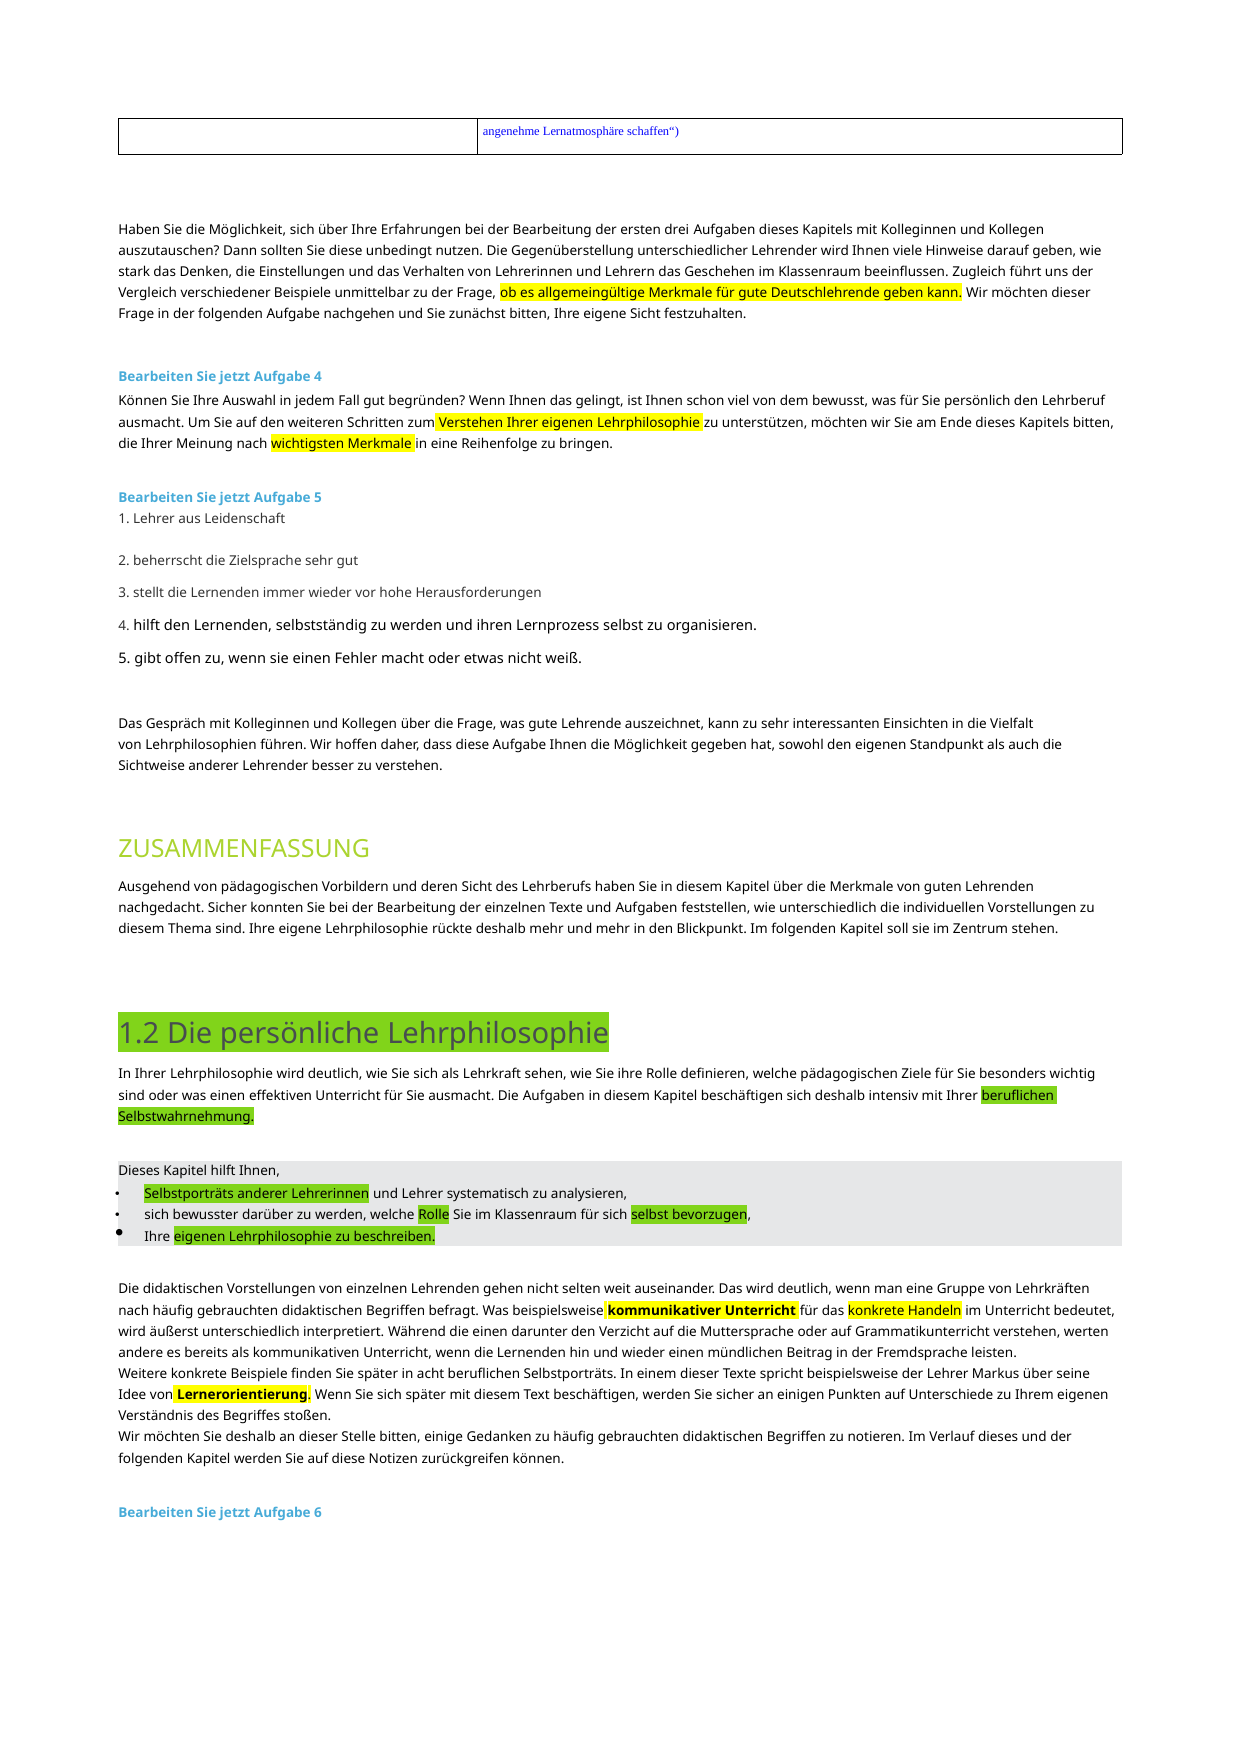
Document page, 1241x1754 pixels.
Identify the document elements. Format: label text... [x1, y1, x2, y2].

text Das Gespräch mit Kolleginnen und Kollegen über die Frage, was gute Lehrende auszeichnet, kann zu sehr interessanten Einsichten in die Vielfalt von Lehrphilosophien führen. Wir hoffen daher, dass diese Aufgabe Ihnen die Möglichkeit gegeben hat, sowohl den eigenen Standpunkt als auch die Sichtweise anderer Lehrender besser zu verstehen. [118, 714, 1122, 774]
text Bearbeiten Sie jetzt Aufgabe 4 [118, 358, 1122, 387]
text In Ihrer Lehrphilosophie wird deutlich, wie Sie sich als Lehrkraft sehen, wie Sie ihre Rolle definieren, welche pädagogischen Ziele für Sie besonders wichtig sind oder was einen effektiven Unterricht für Sie ausmacht. Die Aufgaben in diesem Kapitel beschäftigen sich deshalb intensiv mit Ihrer beruflichen Selbstwahrnehmung. [118, 1064, 1122, 1125]
text 3. stellt die Lernenden immer wieder vor hohe Herausforderungen [118, 583, 1122, 601]
text Bearbeiten Sie jetzt Aufgabe 6 [118, 1503, 1122, 1521]
text 1. Lehrer aus Leidenschaft [118, 509, 1122, 527]
table_cell [119, 119, 477, 153]
text Dieses Kapitel hilft Ihnen, [118, 1161, 1122, 1179]
text Ausgehend von pädagogischen Vorbildern und deren Sicht des Lehrberufs haben Sie in diesem Kapitel über die Merkmale von guten Lehrenden nachgedacht. Sicher konnten Sie bei der Bearbeitung der einzelnen Texte und Aufgaben feststellen, wie unterschiedlich die individuellen Vorstellungen zu diesem Thema sind. Ihre eigene Lehrphilosophie rückte deshalb mehr und mehr in den Blickpunkt. Im folgenden Kapitel soll sie im Zentrum stehen. [118, 877, 1122, 937]
text 2. beherrscht die Zielsprache sehr gut [118, 551, 1122, 570]
text 4. hilft den Lernenden, selbstständig zu werden und ihren Lernprozess selbst zu organisieren. [118, 614, 1122, 634]
text Wir möchten Sie deshalb an dieser Stelle bitten, einige Gedanken zu häufig gebrauchten didaktischen Begriffen zu notieren. Im Verlauf dieses und der folgenden Kapitel werden Sie auf diese Notizen zurückgreifen können. [118, 1427, 1122, 1467]
text Bearbeiten Sie jetzt Aufgabe 5 [118, 488, 1122, 506]
text Haben Sie die Möglichkeit, sich über Ihre Erfahrungen bei der Bearbeitung der ersten drei Aufgaben dieses Kapitels mit Kolleginnen und Kollegen auszutauschen? Dann sollten Sie diese unbedingt nutzen. Die Gegenüberstellung unterschiedlicher Lehrender wird Ihnen viele Hinweise darauf geben, wie stark das Denken, die Einstellungen und das Verhalten von Lehrerinnen und Lehrern das Geschehen im Klassenraum beeinflussen. Zugleich führt uns der Vergleich verschiedener Beispiele unmittelbar zu der Frage, ob es allgemeingültige Merkmale für gute Deutschlehrende geben kann. Wir möchten dieser Frage in der folgenden Aufgabe nachgehen und Sie zunächst bitten, Ihre eigene Sicht festzuhalten. [118, 219, 1122, 323]
text Die didaktischen Vorstellungen von einzelnen Lehrenden gehen nicht selten weit auseinander. Das wird deutlich, wenn man eine Gruppe von Lehrkräften nach häufig gebrauchten didaktischen Begriffen befragt. Was beispielsweise kommunikativer Unterricht für das konkrete Handeln im Unterricht bedeutet, wird äußerst unterschiedlich interpretiert. Während die einen darunter den Verzicht auf die Muttersprache oder auf Grammatikunterricht verstehen, werten andere es bereits als kommunikativen Unterricht, wenn die Lernenden hin und wieder einen mündlichen Beitrag in der Fremdsprache leisten. [118, 1279, 1122, 1361]
text 5. gibt offen zu, wenn sie einen Fehler macht oder etwas nicht weiß. [118, 648, 1122, 667]
text Können Sie Ihre Auswahl in jedem Fall gut begründen? Wenn Ihnen das gelingt, ist Ihnen schon viel von dem bewusst, was für Sie persönlich den Lehrberuf ausmacht. Um Sie auf den weiteren Schritten zum Verstehen Ihrer eigenen Lehrphilosophie zu unterstützen, möchten wir Sie am Ende dieses Kapitels bitten, die Ihrer Meinung nach wichtigsten Merkmale in eine Reihenfolge zu bringen. [118, 391, 1122, 452]
list Ihre eigenen Lehrphilosophie zu beschreiben. [118, 1224, 1122, 1246]
list sich bewusster darüber zu werden, welche Rolle Sie im Klassenraum für sich selbst bevorzugen, [118, 1203, 1122, 1224]
text Weitere konkrete Beispiele finden Sie später in acht beruflichen Selbstporträts. In einem dieser Texte spricht beispielsweise der Lehrer Markus über seine Idee von Lernerorientierung. Wenn Sie sich später mit diesem Text beschäftigen, werden Sie sicher an einigen Punkten auf Unterschiede zu Ihrem eigenen Verständnis des Begriffes stoßen. [118, 1364, 1122, 1425]
subtitle 1.2 Die persönliche Lehrphilosophie [118, 1012, 1122, 1052]
subtitle ZUSAMMENFASSUNG [118, 831, 1122, 865]
list Selbstporträts anderer Lehrerinnen und Lehrer systematisch zu analysieren, [118, 1182, 1122, 1203]
table_cell angenehme Lernatmosphäre schaffen“) [478, 119, 1122, 153]
